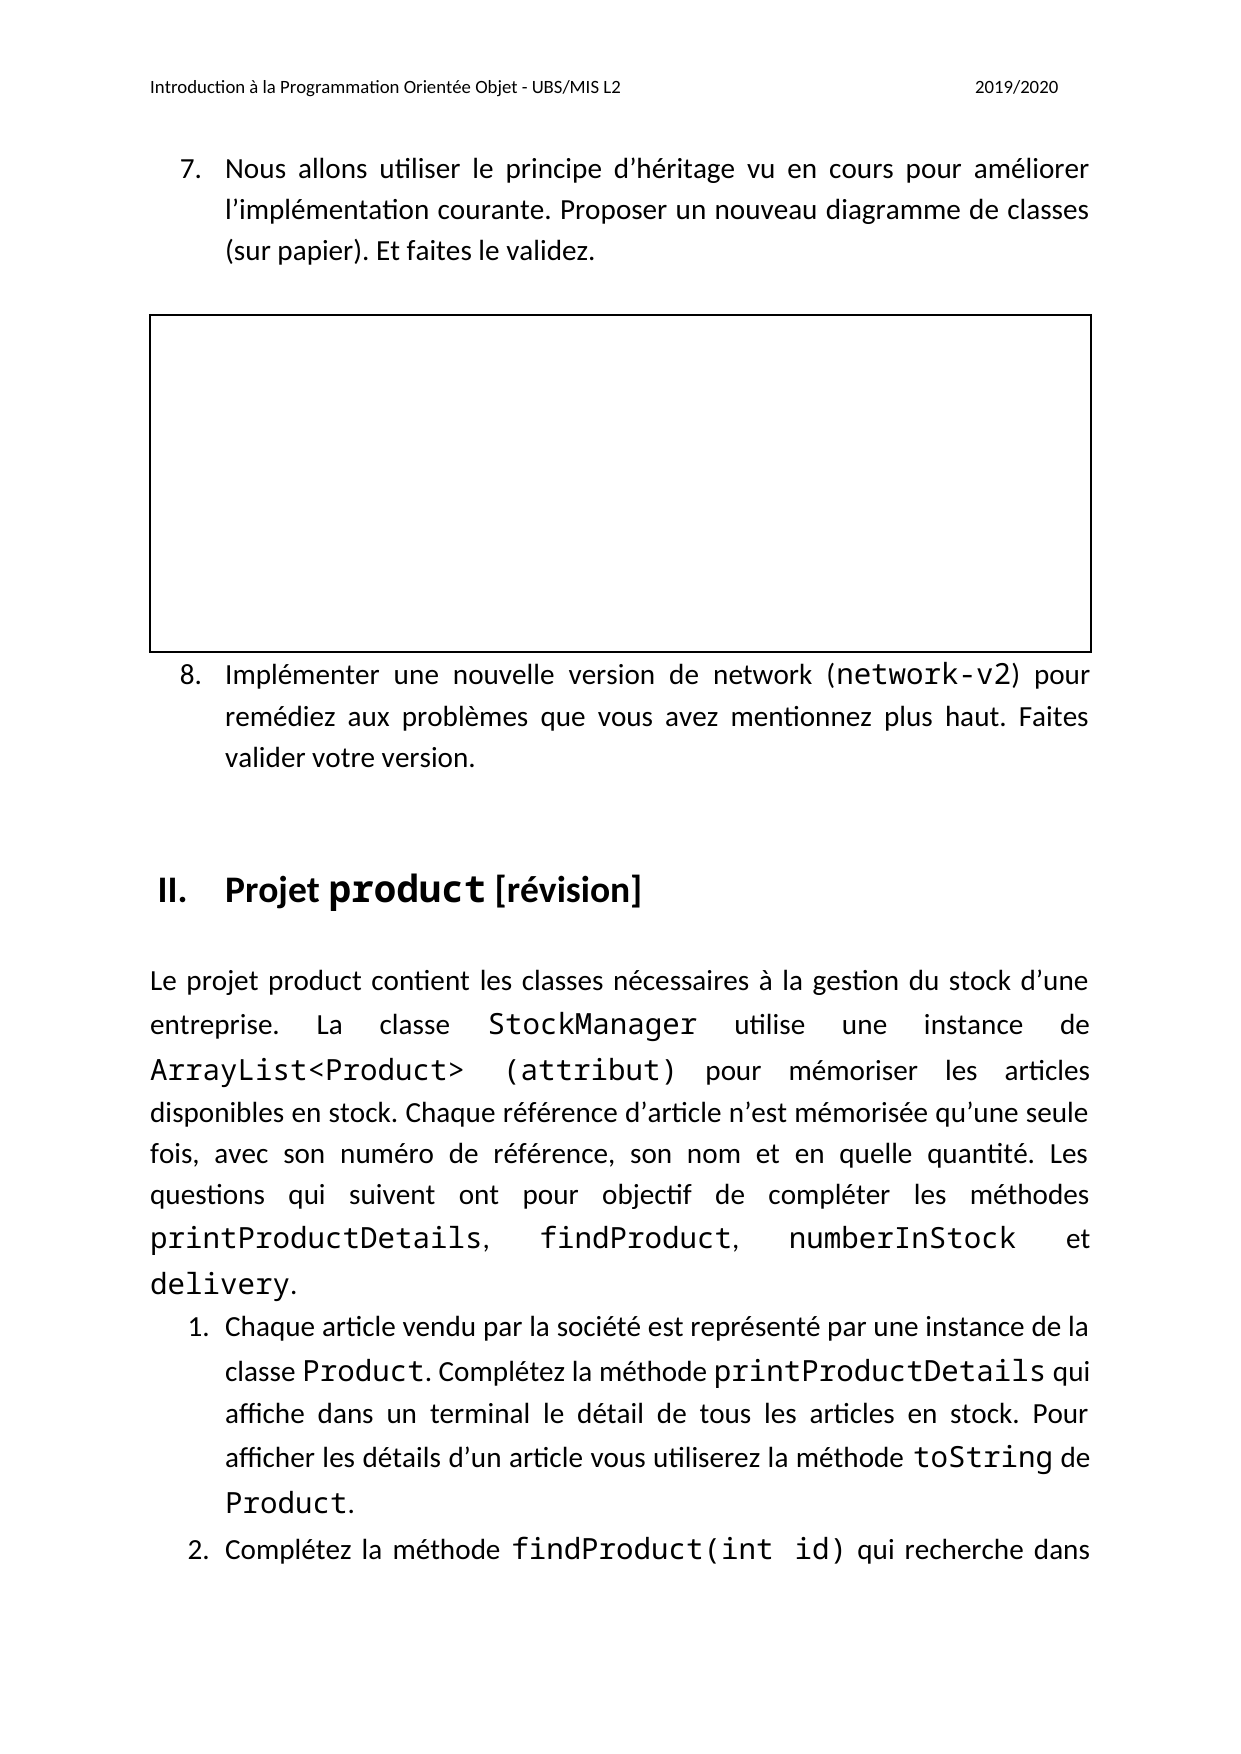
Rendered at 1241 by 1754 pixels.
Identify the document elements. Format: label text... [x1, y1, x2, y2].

list Nous allons utiliser le principe d’héritage vu en cours pour améliorer l’implémentation courante. Proposer un nouveau diagramme de classes (sur papier). Et faites le validez. [179, 150, 1090, 267]
list Projet product [révision] [187, 862, 1090, 913]
list Chaque article vendu par la société est représenté par une instance de la classe Product. Complétez la méthode printProductDetails qui affiche dans un terminal le détail de tous les articles en stock. Pour afficher les détails d’un article vous utiliserez la méthode toString de Product. [187, 1308, 1090, 1522]
table_header [151, 316, 1090, 651]
list Complétez la méthode findProduct(int id) qui recherche dans [187, 1528, 1090, 1568]
text Le projet product contient les classes nécessaires à la gestion du stock d’une entreprise. La classe StockManager utilise une instance de ArrayList<Product> (attribut) pour mémoriser les articles disponibles en stock. Chaque référence d’article n’est mémorisée qu’une seule fois, avec son numéro de référence, son nom et en quelle quantité. Les questions qui suivent ont pour objectif de compléter les méthodes printProductDetails, findProduct, numberInStock et delivery. [150, 962, 1090, 1303]
list Implémenter une nouvelle version de network (network-v2) pour remédiez aux problèmes que vous avez mentionnez plus haut. Faites valider votre version. [179, 653, 1090, 775]
